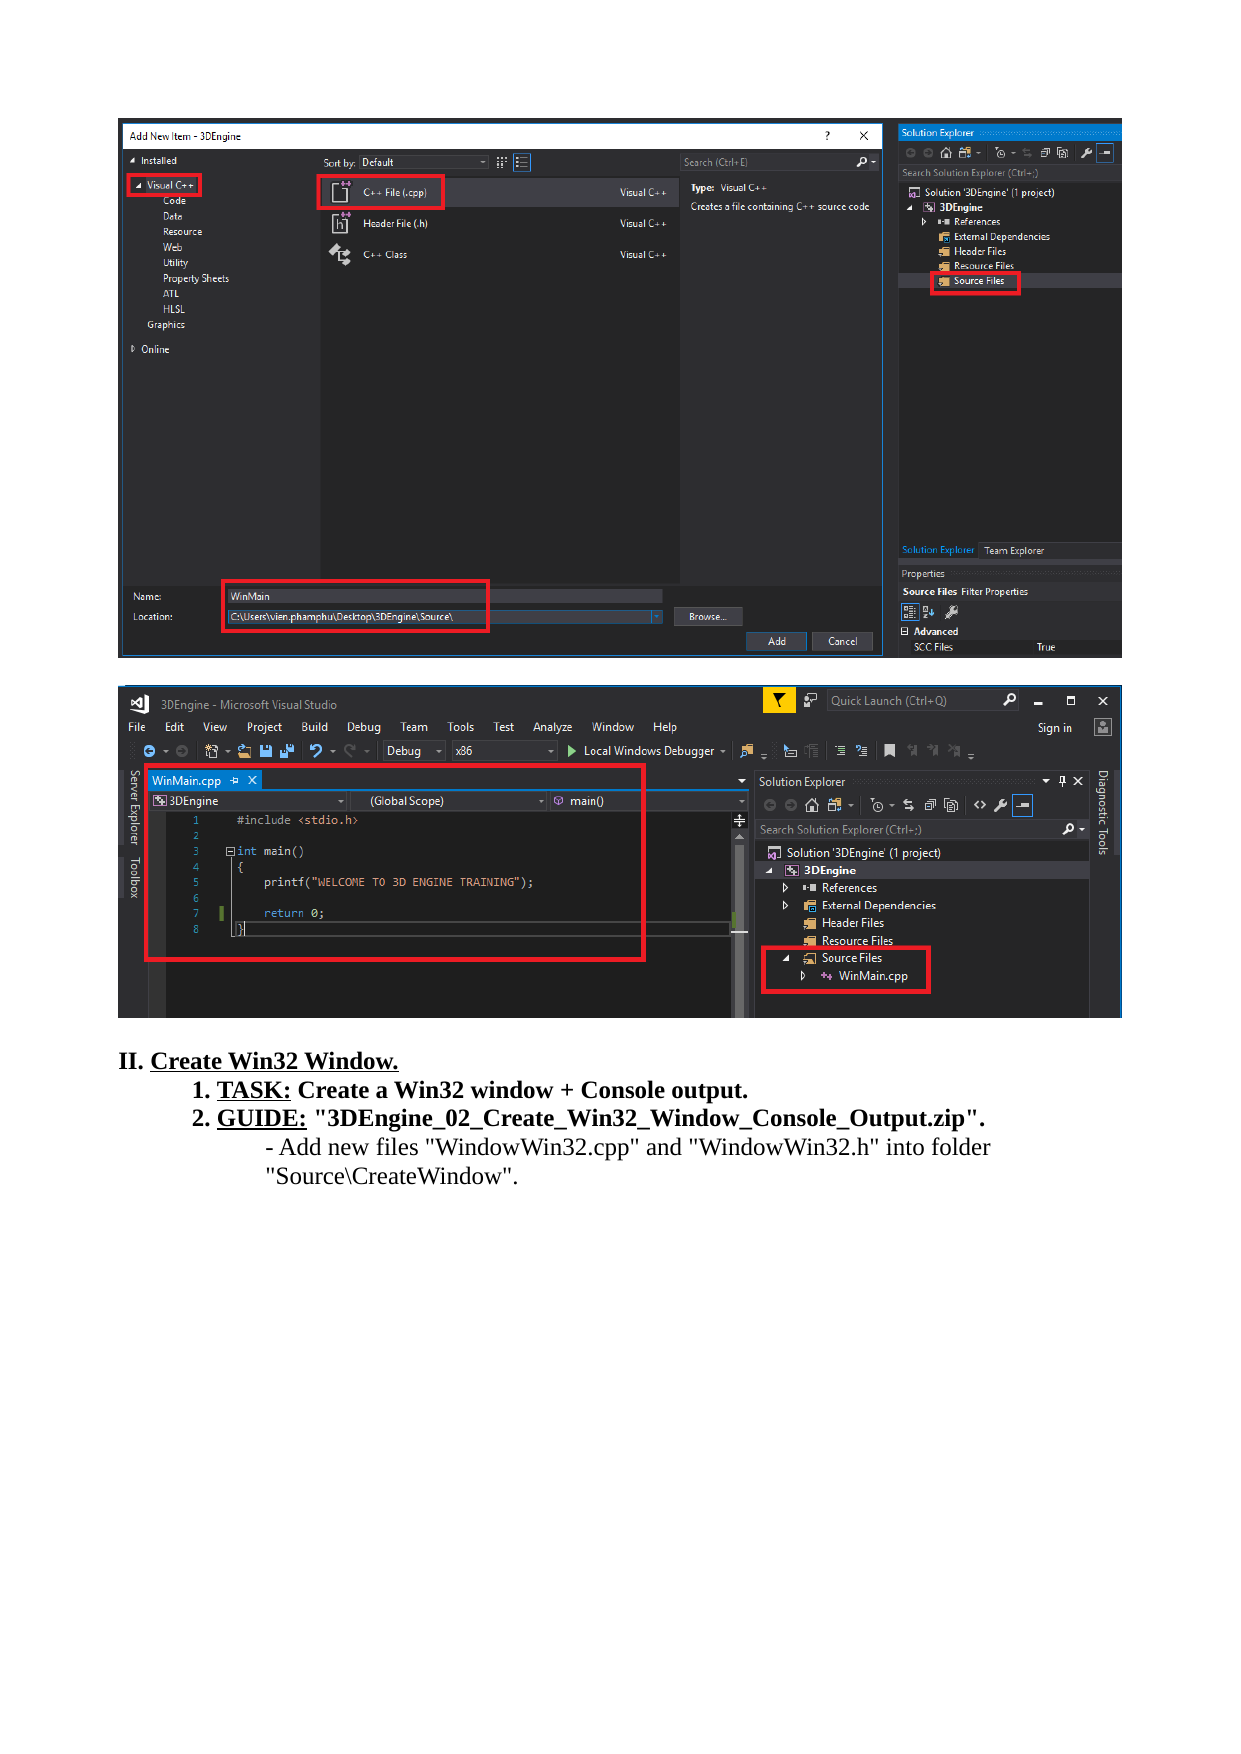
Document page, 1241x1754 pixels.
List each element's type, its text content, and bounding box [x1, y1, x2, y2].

text 2. GUIDE: "3DEngine_02_Create_Win32_Window_Console_Output.zip". [118, 1103, 1122, 1132]
text - Add new files "WindowWin32.cpp" and "WindowWin32.h" into folder "Source\CreateWindow". [118, 1132, 1122, 1190]
text 1. TASK: Create a Win32 window + Console output. [118, 1075, 1122, 1103]
text II. Create Win32 Window. [118, 1046, 1122, 1075]
